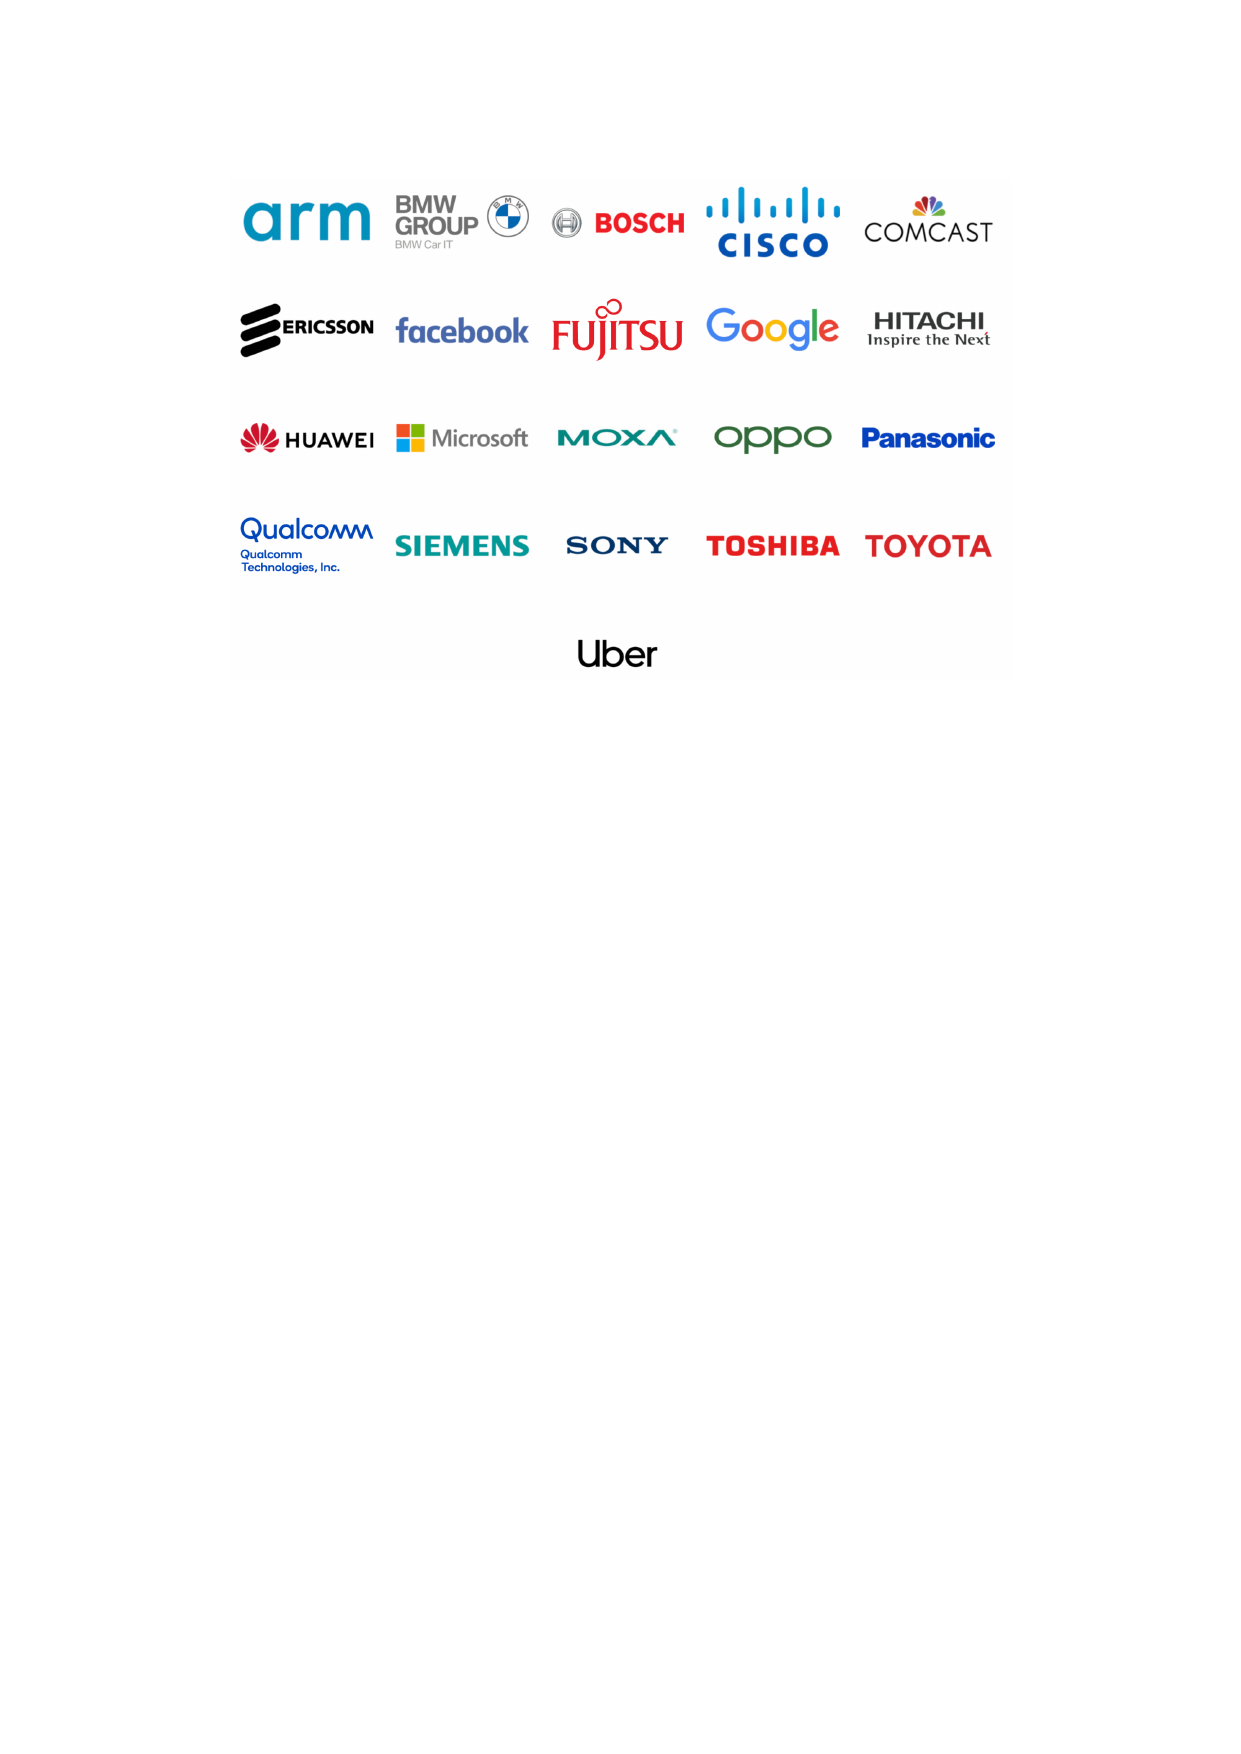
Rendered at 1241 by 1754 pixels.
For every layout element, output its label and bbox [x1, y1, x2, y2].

picture [228, 179, 1012, 680]
